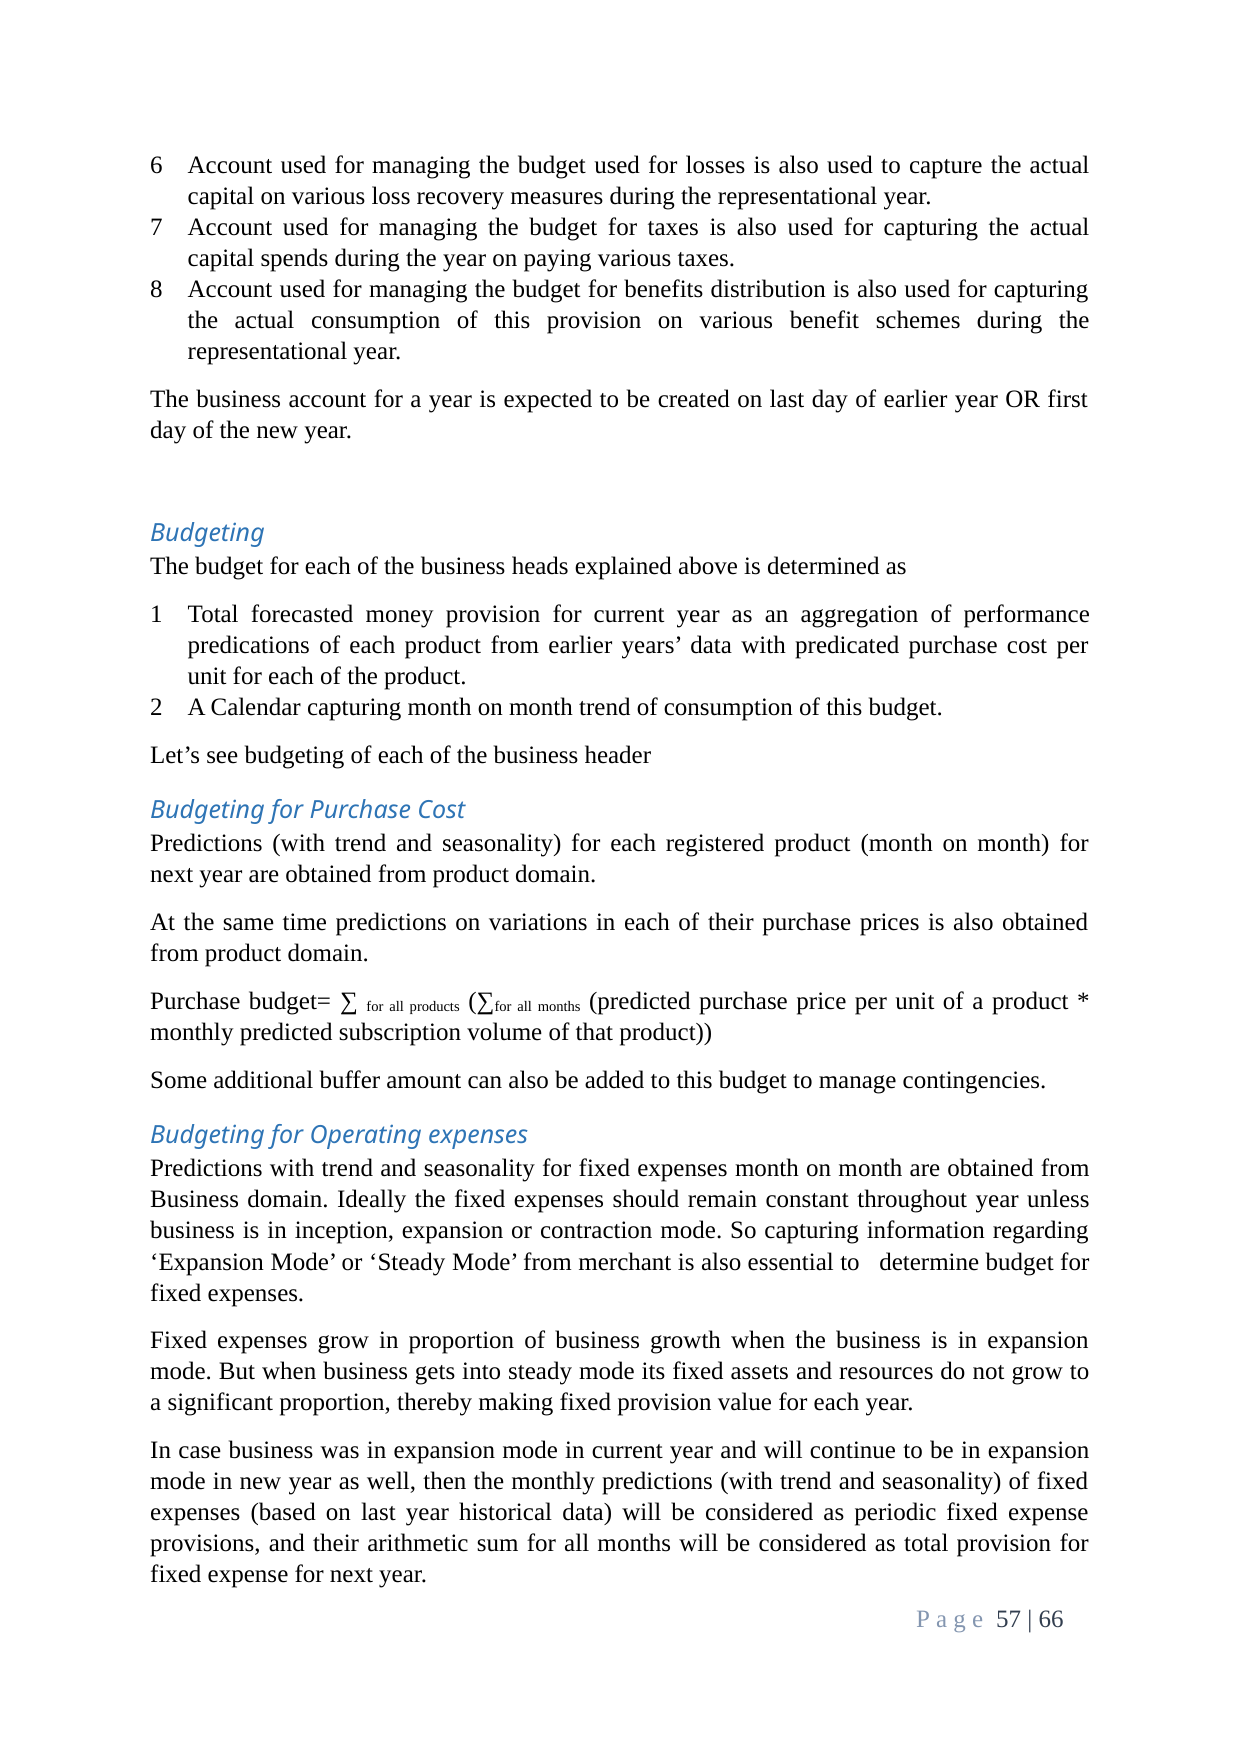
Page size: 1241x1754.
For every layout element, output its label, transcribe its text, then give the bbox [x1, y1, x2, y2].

text Let’s see budgeting of each of the business header [150, 740, 1090, 769]
text Predictions (with trend and seasonality) for each registered product (month on month) for next year are obtained from product domain. [150, 828, 1090, 888]
list Account used for managing the budget used for losses is also used to capture the actual capital on various loss recovery measures during the representational year. [150, 150, 1090, 210]
text Predictions with trend and seasonality for fixed expenses month on month are obtained from Business domain. Ideally the fixed expenses should remain constant throughout year unless business is in inception, expansion or contraction mode. So capturing information regarding ‘Expansion Mode’ or ‘Steady Mode’ from merchant is also essential to determine budget for fixed expenses. [150, 1153, 1090, 1306]
list A Calendar capturing month on month trend of consumption of this budget. [150, 692, 1090, 721]
text The business account for a year is expected to be created on last day of earlier year OR first day of the new year. [150, 384, 1090, 444]
text Some additional buffer amount can also be added to this budget to manage contingencies. [150, 1065, 1090, 1093]
subtitle Budgeting for Operating expenses [150, 1117, 1090, 1151]
subtitle Budgeting for Purchase Cost [150, 792, 1090, 826]
text The budget for each of the business heads explained above is determined as [150, 551, 1090, 580]
text In case business was in expansion mode in current year and will continue to be in expansion mode in new year as well, then the monthly predictions (with trend and seasonality) of fixed expenses (based on last year historical data) will be considered as periodic fixed expense provisions, and their arithmetic sum for all months will be considered as total provision for fixed expense for next year. [150, 1435, 1090, 1588]
list Total forecasted money provision for current year as an aggregation of performance predications of each product from earlier years’ data with predicated purchase cost per unit for each of the product. [150, 599, 1090, 690]
text Purchase budget= ∑ for all products (∑for all months (predicted purchase price per unit of a product * monthly predicted subscription volume of that product)) [150, 986, 1090, 1046]
list Account used for managing the budget for taxes is also used for capturing the actual capital spends during the year on paying various taxes. [150, 212, 1090, 272]
text At the same time predictions on variations in each of their purchase prices is also obtained from product domain. [150, 907, 1090, 967]
list Account used for managing the budget for benefits distribution is also used for capturing the actual consumption of this provision on various benefit schemes during the representational year. [150, 274, 1090, 365]
text Fixed expenses grow in proportion of business growth when the business is in expansion mode. But when business gets into steady mode its fixed assets and resources do not grow to a significant proportion, thereby making fixed provision value for each year. [150, 1325, 1090, 1416]
subtitle Budgeting [150, 514, 1090, 549]
